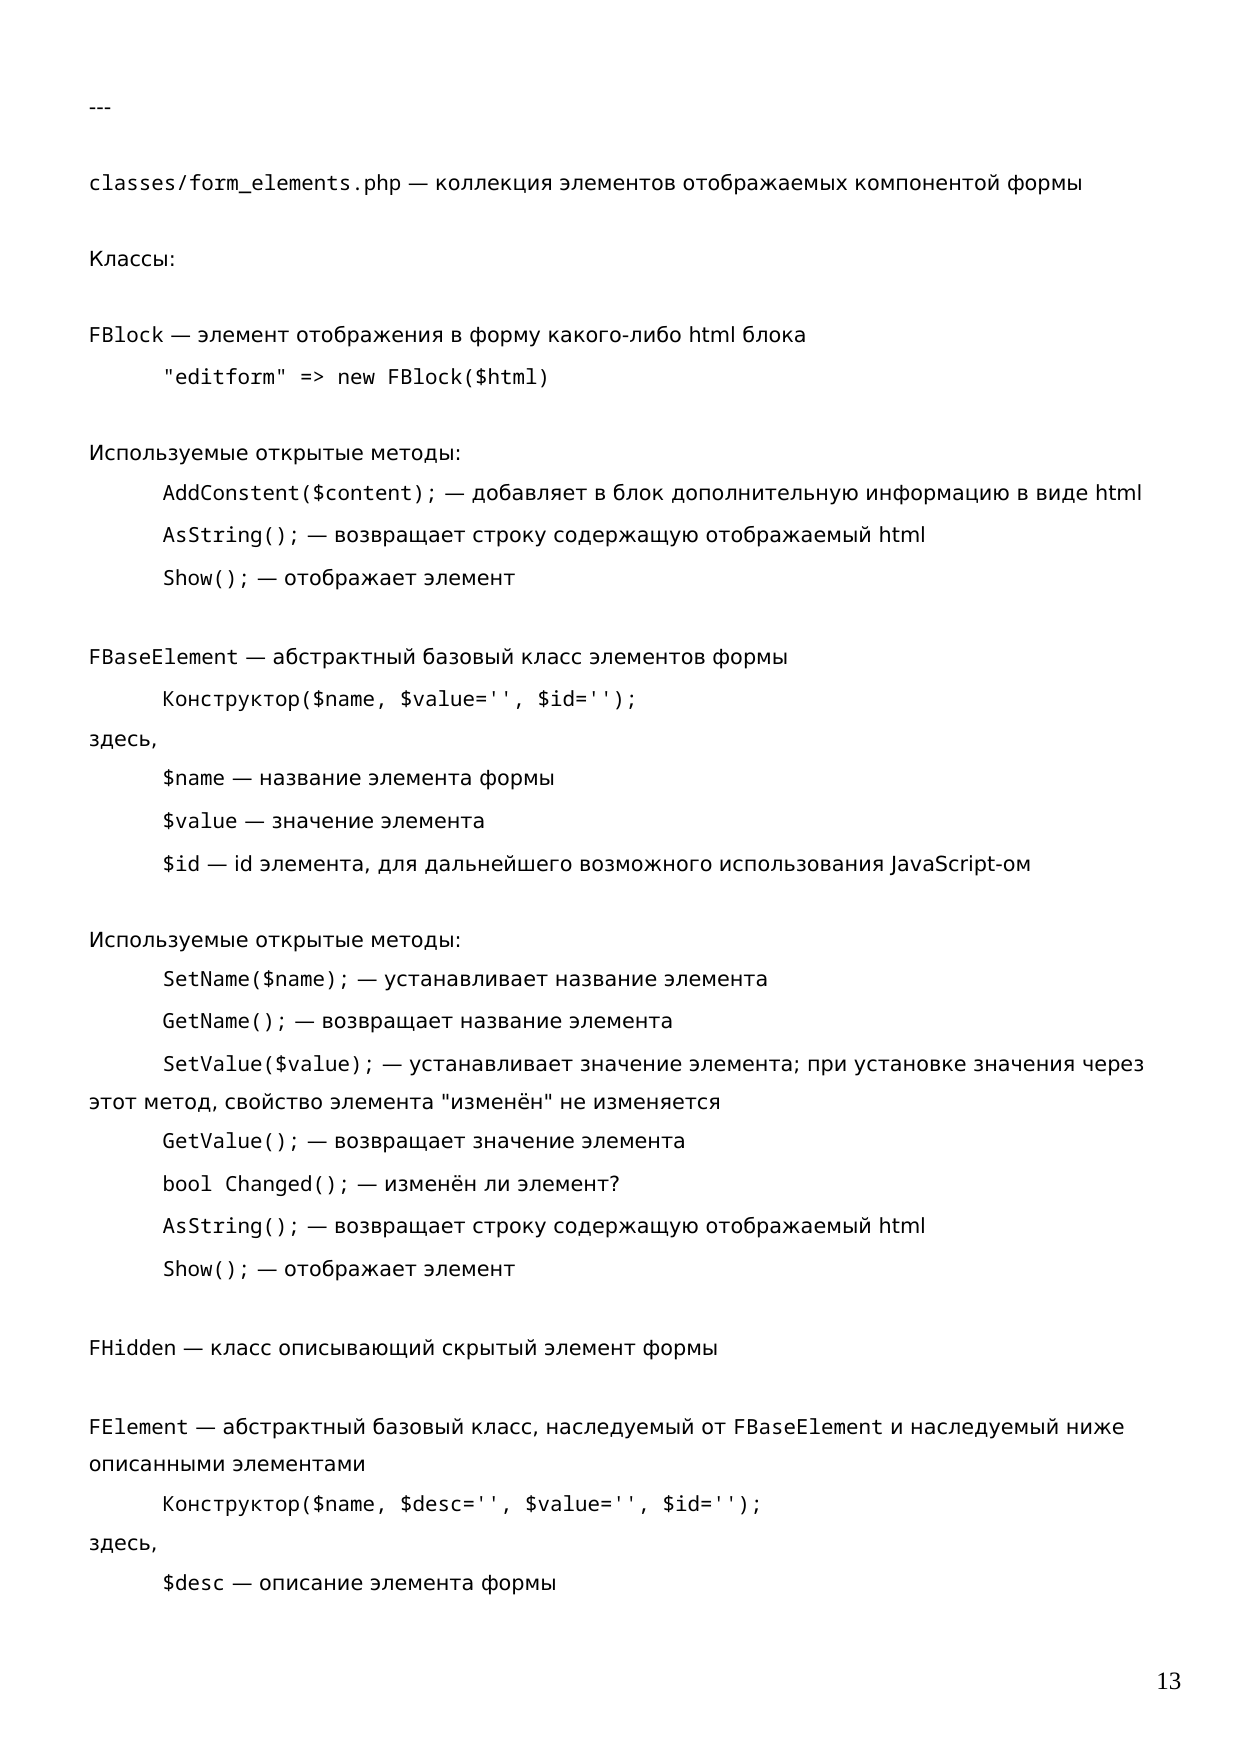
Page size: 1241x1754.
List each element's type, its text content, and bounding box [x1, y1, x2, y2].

text classes/form_elements.php — коллекция элементов отображаемых компонентой формы [88, 168, 1181, 197]
text FHidden — класс описывающий скрытый элемент формы [88, 1333, 1181, 1361]
text --- [88, 95, 1181, 120]
text SetName($name); — устанавливает название элемента [88, 964, 1181, 992]
text FBlock — элемент отображения в форму какого-либо html блока [88, 320, 1181, 348]
text "editform" => new FBlock($html) [88, 362, 1181, 391]
text AddConstent($content); — добавляет в блок дополнительную информацию в виде html [88, 478, 1181, 506]
text Конструктор($name, $value='', $id=''); [88, 684, 1181, 713]
text Конструктор($name, $desc='', $value='', $id=''); [88, 1489, 1181, 1517]
text Классы: [88, 247, 1181, 271]
text $desc — описание элемента формы [88, 1568, 1181, 1596]
text Show(); — отображает элемент [88, 563, 1181, 591]
text bool Changed(); — изменён ли элемент? [88, 1169, 1181, 1197]
text $value — значение элемента [88, 806, 1181, 834]
text FBaseElement — абстрактный базовый класс элементов формы [88, 642, 1181, 670]
text $id — id элемента, для дальнейшего возможного использования JavaScript-ом [88, 849, 1181, 877]
text GetValue(); — возвращает значение элемента [88, 1126, 1181, 1154]
text SetValue($value); — устанавливает значение элемента; при установке значения через этот метод, свойство элемента "изменён" не изменяется [88, 1049, 1181, 1114]
text Show(); — отображает элемент [88, 1254, 1181, 1282]
text FElement — абстрактный базовый класс, наследуемый от FBaseElement и наследуемый ниже описанными элементами [88, 1412, 1181, 1477]
text Используемые открытые методы: [88, 928, 1181, 952]
text AsString(); — возвращает строку содержащую отображаемый html [88, 520, 1181, 549]
text $name — название элемента формы [88, 763, 1181, 792]
text Используемые открытые методы: [88, 441, 1181, 466]
text здесь, [88, 1531, 1181, 1556]
text AsString(); — возвращает строку содержащую отображаемый html [88, 1211, 1181, 1240]
text здесь, [88, 727, 1181, 751]
text GetName(); — возвращает название элемента [88, 1007, 1181, 1035]
